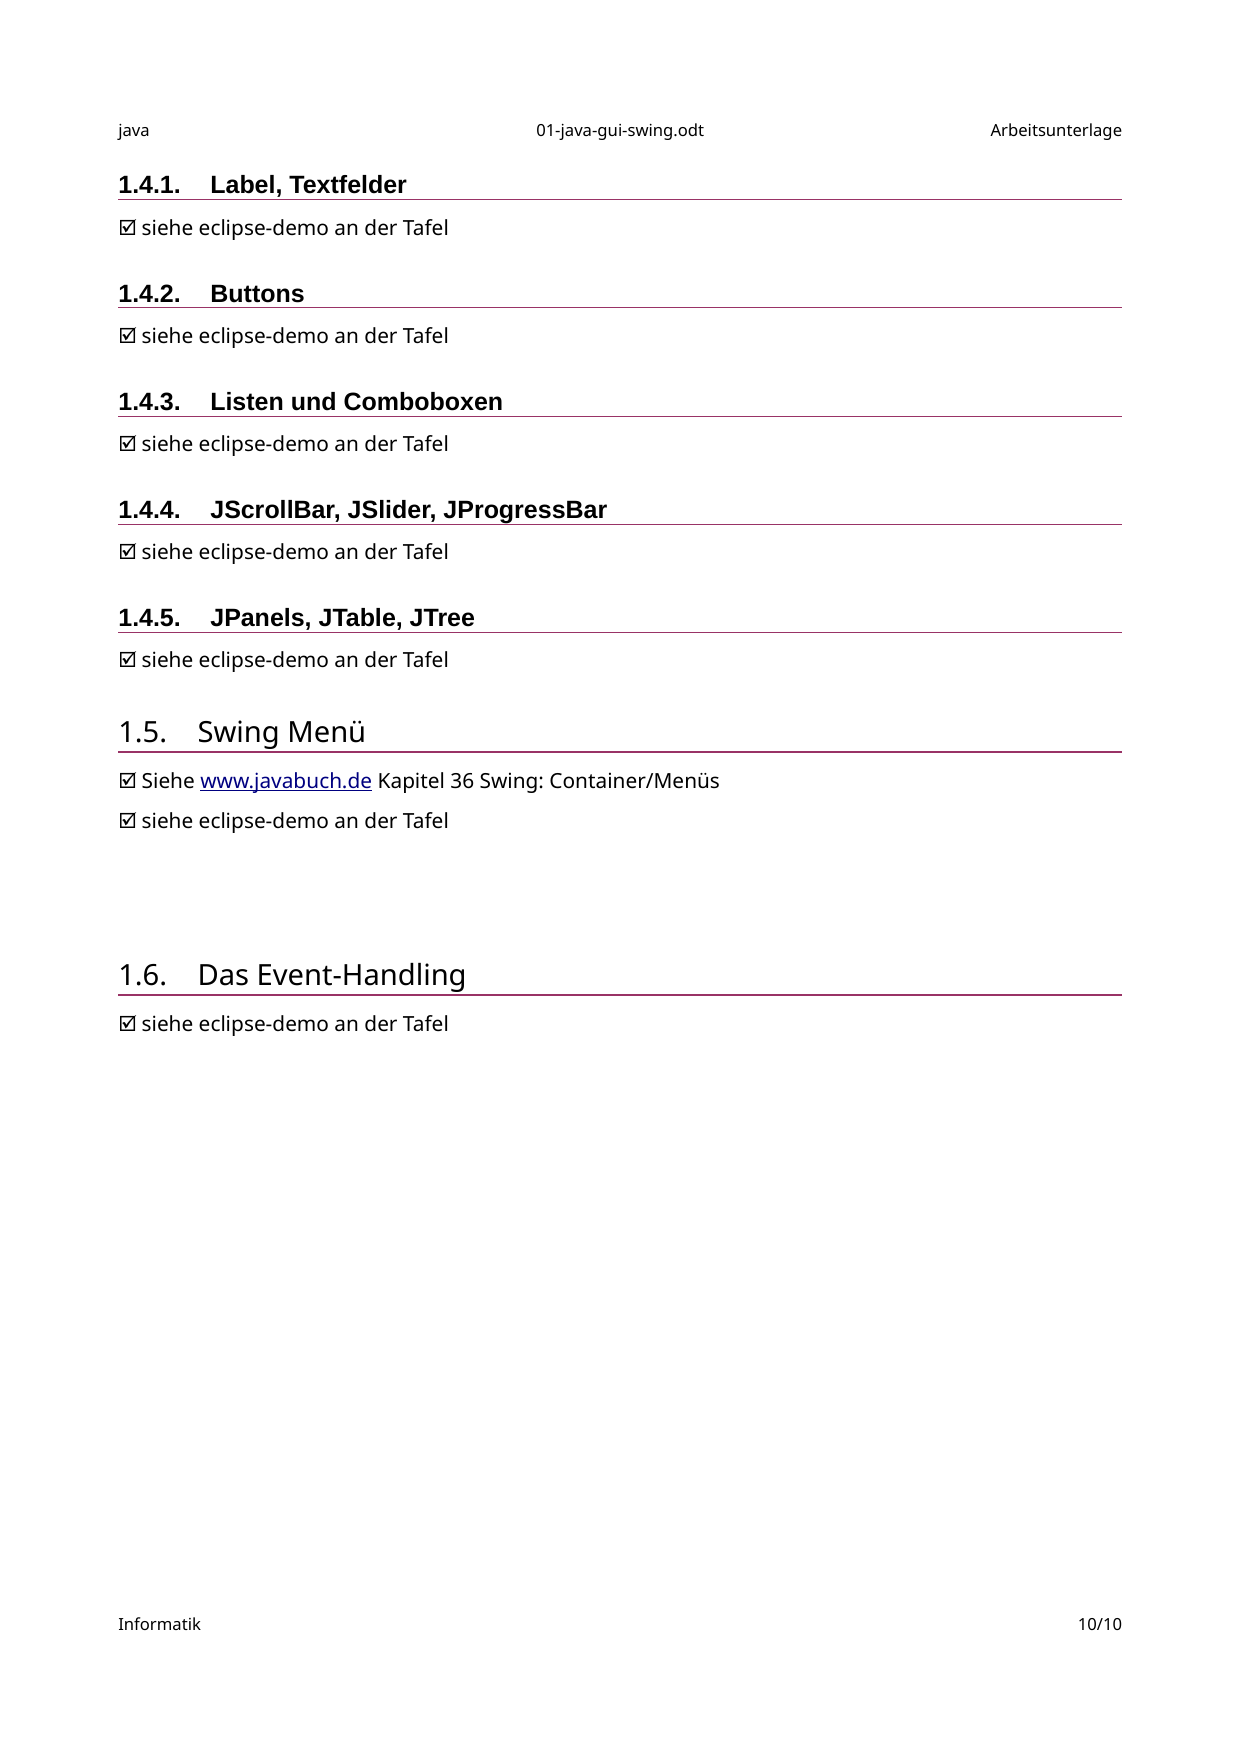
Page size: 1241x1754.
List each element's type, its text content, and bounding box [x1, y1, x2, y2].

list siehe eclipse-demo an der Tafel [118, 537, 1122, 566]
list siehe eclipse-demo an der Tafel [118, 1009, 1122, 1037]
subtitle Label, Textfelder [118, 170, 1122, 199]
list siehe eclipse-demo an der Tafel [118, 321, 1122, 349]
list siehe eclipse-demo an der Tafel [118, 429, 1122, 457]
subtitle JScrollBar, JSlider, JProgressBar [118, 495, 1122, 524]
list siehe eclipse-demo an der Tafel [118, 213, 1122, 241]
list Siehe www.javabuch.de Kapitel 36 Swing: Container/Menüs [118, 766, 1122, 794]
subtitle Listen und Comboboxen [118, 387, 1122, 416]
subtitle Buttons [118, 278, 1122, 307]
subtitle Das Event-Handling [118, 954, 1122, 994]
list siehe eclipse-demo an der Tafel [118, 646, 1122, 674]
list siehe eclipse-demo an der Tafel [118, 807, 1122, 835]
subtitle Swing Menü [118, 711, 1122, 751]
subtitle JPanels, JTable, JTree [118, 603, 1122, 632]
